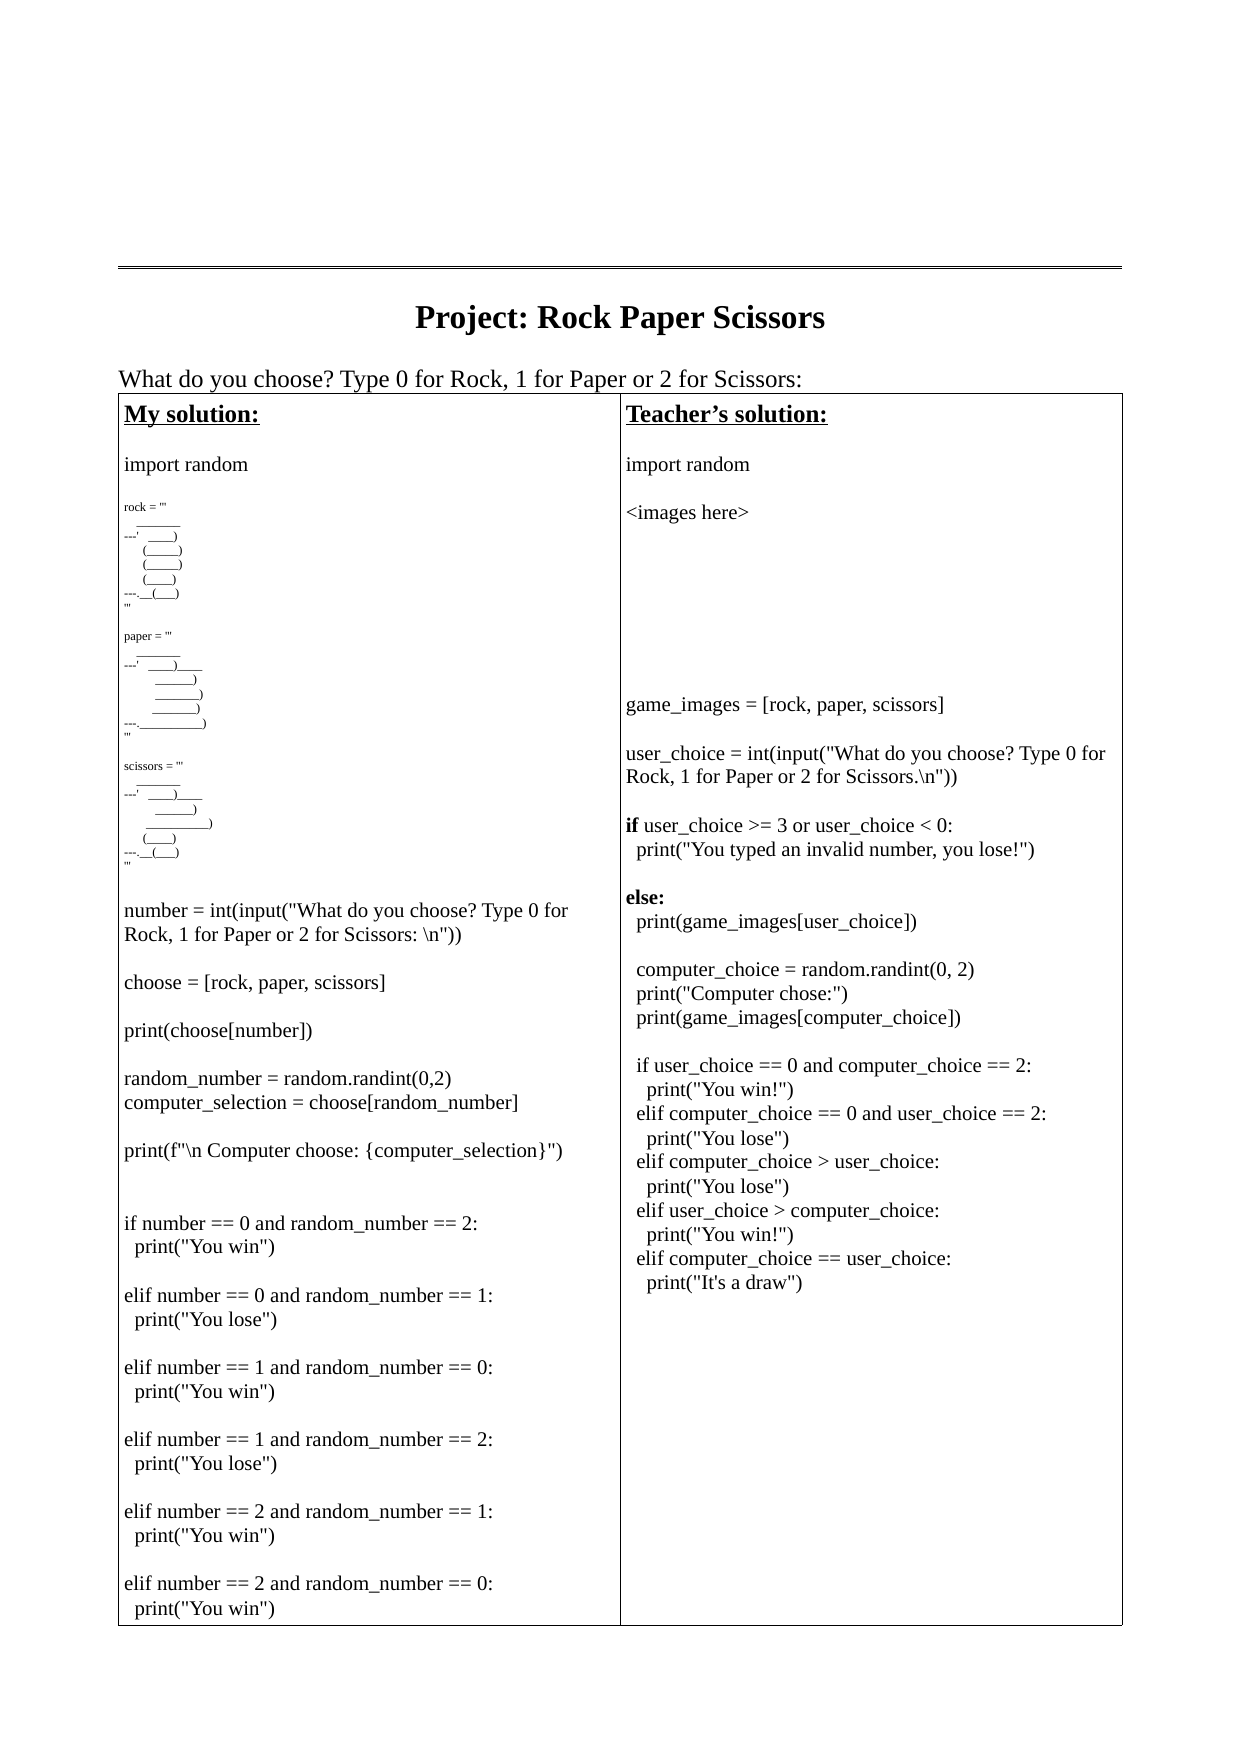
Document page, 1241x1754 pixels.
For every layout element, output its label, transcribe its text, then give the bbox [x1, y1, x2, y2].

text What do you choose? Type 0 for Rock, 1 for Paper or 2 for Scissors: [118, 364, 1122, 393]
table_header My solution: import random rock = ''' _______ ---' ____) (_____) (_____) (____) ---.__(___) ''' paper = ''' _______ ---' ____)____ ______) _______) _______) ---.__________) ''' scissors = ''' _______ ---' ____)____ ______) __________) (____) ---.__(___) ''' number = int(input("What do you choose? Type 0 for Rock, 1 for Paper or 2 for Scissors: \n")) choose = [rock, paper, scissors] print(choose[number]) random_number = random.randint(0,2) computer_selection = choose[random_number] print(f"\n Computer choose: {computer_selection}") if number == 0 and random_number == 2: print("You win") elif number == 0 and random_number == 1: print("You lose") elif number == 1 and random_number == 0: print("You win") elif number == 1 and random_number == 2: print("You lose") elif number == 2 and random_number == 1: print("You win") elif number == 2 and random_number == 0: print("You win") [119, 394, 620, 1625]
text Project: Rock Paper Scissors [118, 297, 1122, 336]
table_header Teacher’s solution: import random <images here> game_images = [rock, paper, scissors] user_choice = int(input("What do you choose? Type 0 for Rock, 1 for Paper or 2 for Scissors.\n")) if user_choice >= 3 or user_choice < 0: print("You typed an invalid number, you lose!") else: print(game_images[user_choice]) computer_choice = random.randint(0, 2) print("Computer chose:") print(game_images[computer_choice]) if user_choice == 0 and computer_choice == 2: print("You win!") elif computer_choice == 0 and user_choice == 2: print("You lose") elif computer_choice > user_choice: print("You lose") elif user_choice > computer_choice: print("You win!") elif computer_choice == user_choice: print("It's a draw") [621, 394, 1122, 1625]
